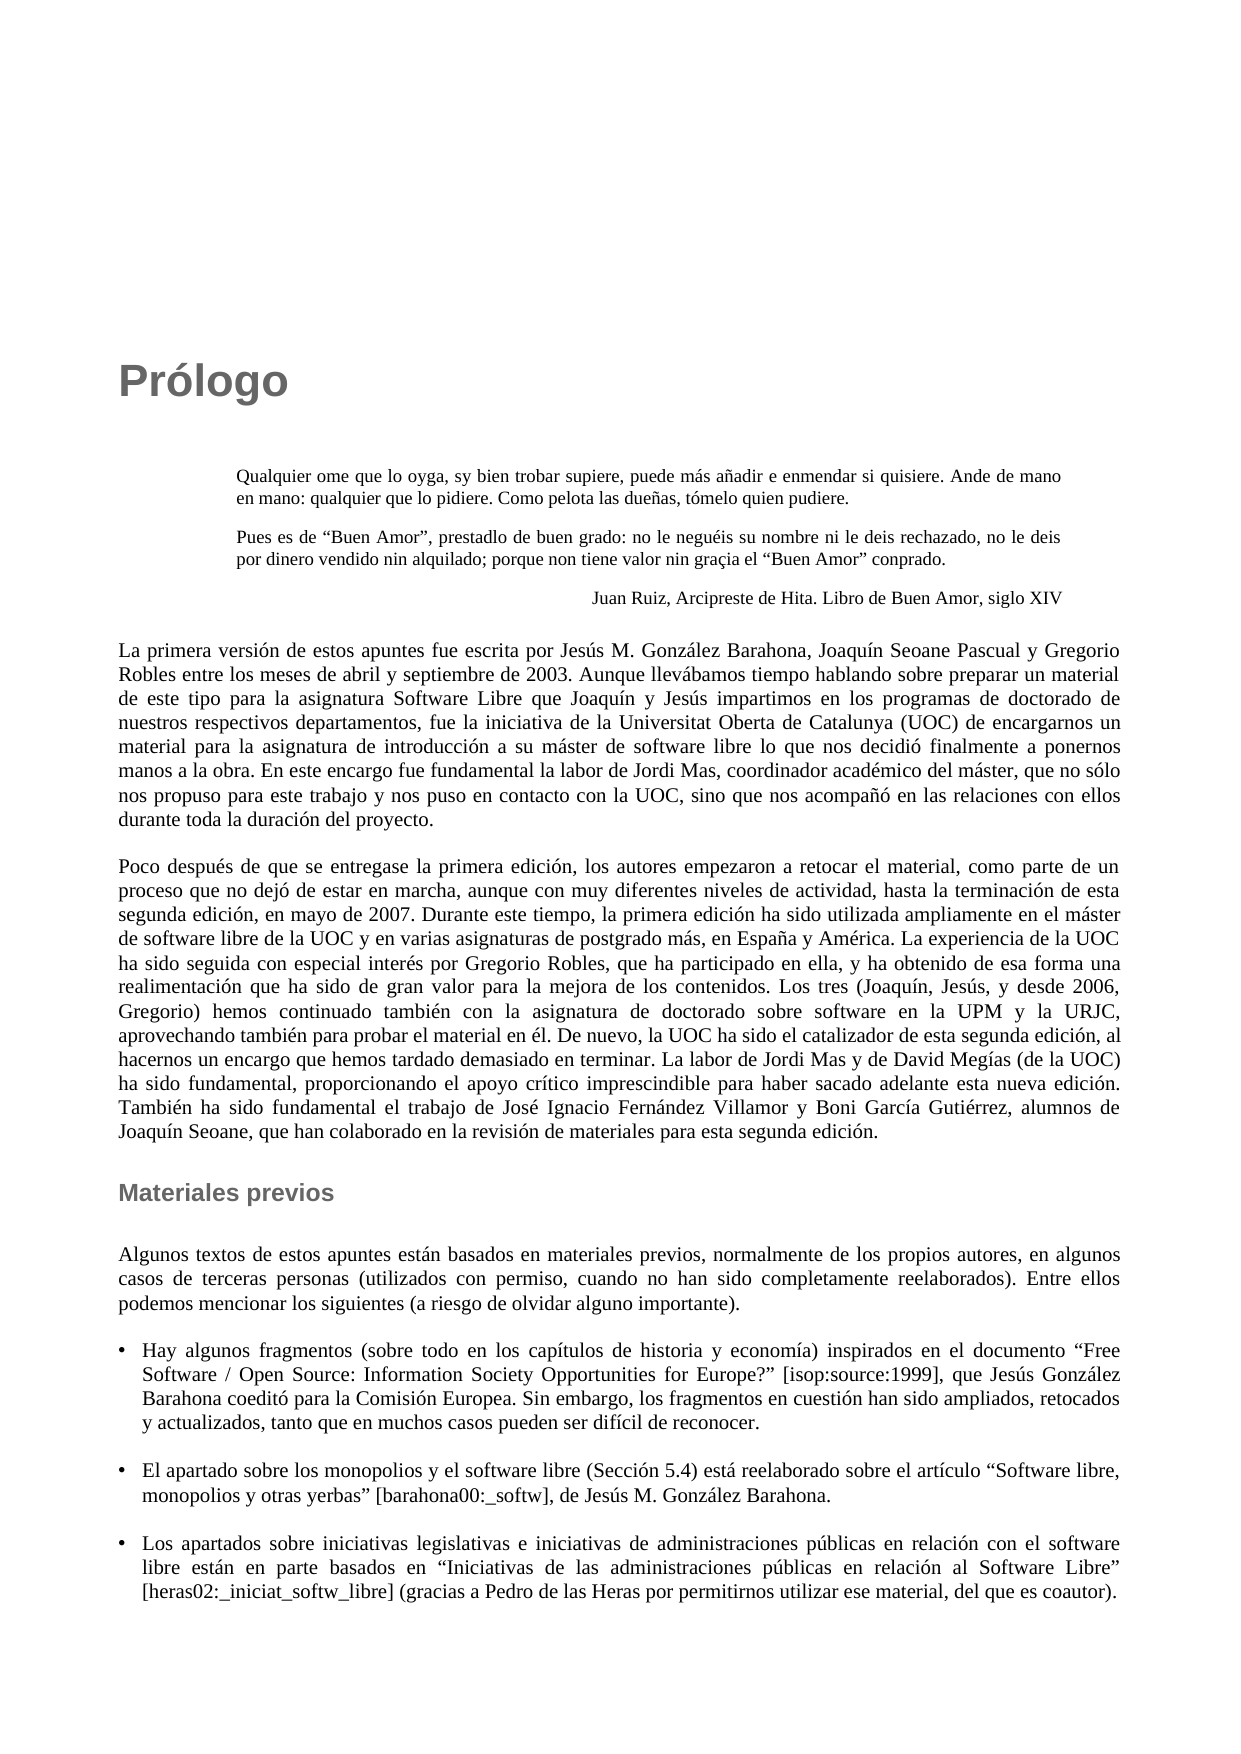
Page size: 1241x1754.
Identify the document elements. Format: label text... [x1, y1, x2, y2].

text La primera versión de estos apuntes fue escrita por Jesús M. González Barahona, Joaquín Seoane Pascual y Gregorio Robles entre los meses de abril y septiembre de 2003. Aunque llevábamos tiempo hablando sobre preparar un material de este tipo para la asignatura Software Libre que Joaquín y Jesús impartimos en los programas de doctorado de nuestros respectivos departamentos, fue la iniciativa de la Universitat Oberta de Catalunya (UOC) de encargarnos un material para la asignatura de introducción a su máster de software libre lo que nos decidió finalmente a ponernos manos a la obra. En este encargo fue fundamental la labor de Jordi Mas, coordinador académico del máster, que no sólo nos propuso para este trabajo y nos puso en contacto con la UOC, sino que nos acompañó en las relaciones con ellos durante toda la duración del proyecto. [118, 638, 1122, 831]
list Hay algunos fragmentos (sobre todo en los capítulos de historia y economía) inspirados en el documento “Free Software / Open Source: Information Society Opportunities for Europe?” [isop:source:1999], que Jesús González Barahona coeditó para la Comisión Europea. Sin embargo, los fragmentos en cuestión han sido ampliados, retocados y actualizados, tanto que en muchos casos pueden ser difícil de reconocer. [118, 1338, 1122, 1434]
text Pues es de “Buen Amor”, prestadlo de buen grado: no le neguéis su nombre ni le deis rechazado, no le deis por dinero vendido nin alquilado; porque non tiene valor nin graçia el “Buen Amor” conprado. [236, 526, 1063, 569]
list El apartado sobre los monopolios y el software libre (Sección 5.4) está reelaborado sobre el artículo “Software libre, monopolios y otras yerbas” [barahona00:_softw], de Jesús M. González Barahona. [118, 1458, 1122, 1507]
text Poco después de que se entregase la primera edición, los autores empezaron a retocar el material, como parte de un proceso que no dejó de estar en marcha, aunque con muy diferentes niveles de actividad, hasta la terminación de esta segunda edición, en mayo de 2007. Durante este tiempo, la primera edición ha sido utilizada ampliamente en el máster de software libre de la UOC y en varias asignaturas de postgrado más, en España y América. La experiencia de la UOC ha sido seguida con especial interés por Gregorio Robles, que ha participado en ella, y ha obtenido de esa forma una realimentación que ha sido de gran valor para la mejora de los contenidos. Los tres (Joaquín, Jesús, y desde 2006, Gregorio) hemos continuado también con la asignatura de doctorado sobre software en la UPM y la URJC, aprovechando también para probar el material en él. De nuevo, la UOC ha sido el catalizador de esta segunda edición, al hacernos un encargo que hemos tardado demasiado en terminar. La labor de Jordi Mas y de David Megías (de la UOC) ha sido fundamental, proporcionando el apoyo crítico imprescindible para haber sacado adelante esta nueva edición. También ha sido fundamental el trabajo de José Ignacio Fernández Villamor y Boni García Gutiérrez, alumnos de Joaquín Seoane, que han colaborado en la revisión de materiales para esta segunda edición. [118, 854, 1122, 1143]
text Algunos textos de estos apuntes están basados en materiales previos, normalmente de los propios autores, en algunos casos de terceras personas (utilizados con permiso, cuando no han sido completamente reelaborados). Entre ellos podemos mencionar los siguientes (a riesgo de olvidar alguno importante). [118, 1242, 1122, 1314]
text Juan Ruiz, Arcipreste de Hita. Libro de Buen Amor, siglo XIV [236, 587, 1063, 609]
list Los apartados sobre iniciativas legislativas e iniciativas de administraciones públicas en relación con el software libre están en parte basados en “Iniciativas de las administraciones públicas en relación al Software Libre” [heras02:_iniciat_softw_libre] (gracias a Pedro de las Heras por permitirnos utilizar ese material, del que es coautor). [118, 1531, 1122, 1603]
subtitle Prólogo [118, 354, 1122, 406]
subtitle Materiales previos [118, 1178, 1122, 1207]
text Qualquier ome que lo oyga, sy bien trobar supiere, puede más añadir e enmendar si quisiere. Ande de mano en mano: qualquier que lo pidiere. Como pelota las dueñas, tómelo quien pudiere. [236, 465, 1063, 508]
